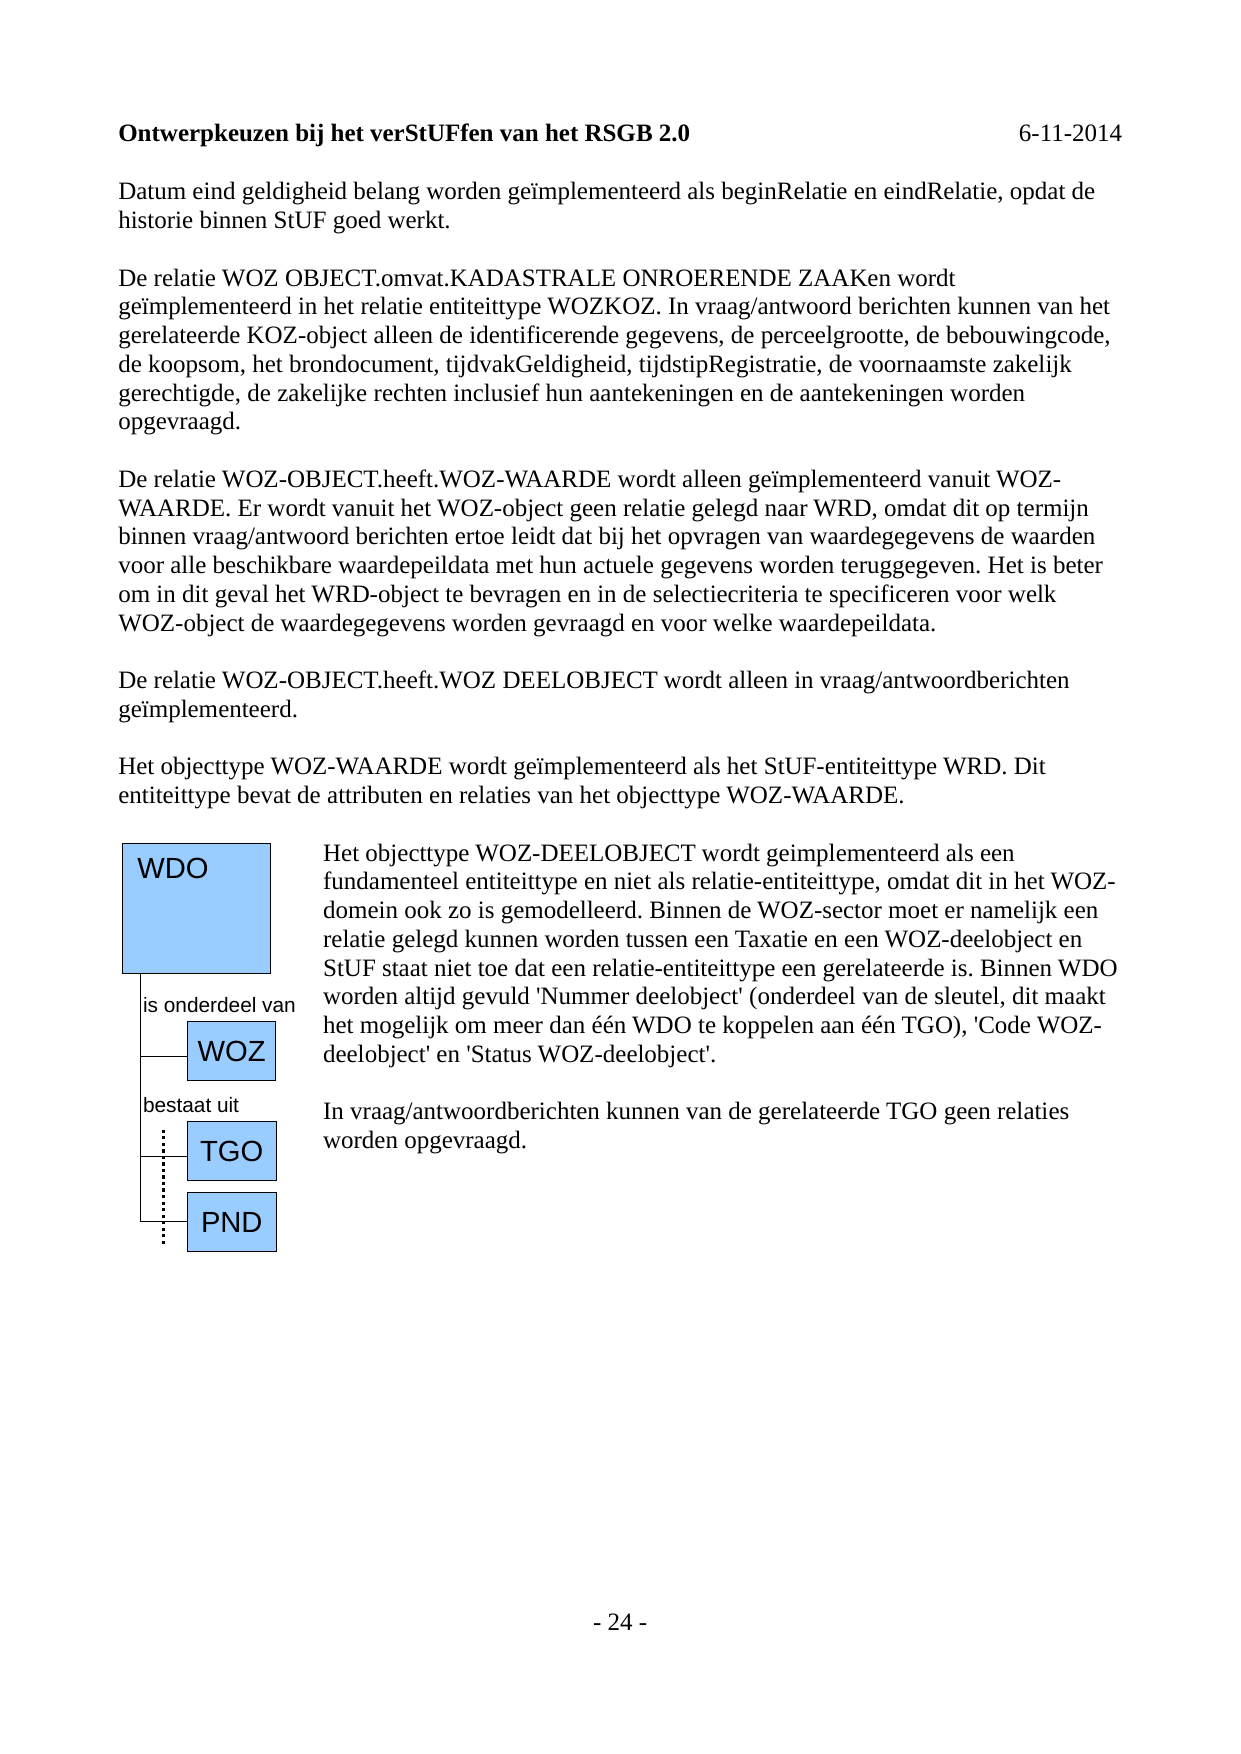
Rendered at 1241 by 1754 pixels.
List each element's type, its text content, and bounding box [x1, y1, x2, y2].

text De relatie WOZ-OBJECT.heeft.WOZ DEELOBJECT wordt alleen in vraag/antwoordberichten geïmplementeerd. [118, 665, 1122, 723]
text Datum eind geldigheid belang worden geïmplementeerd als beginRelatie en eindRelatie, opdat de historie binnen StUF goed werkt. [118, 176, 1122, 234]
text De relatie WOZ OBJECT.omvat.KADASTRALE ONROERENDE ZAAKen wordt geïmplementeerd in het relatie entiteittype WOZKOZ. In vraag/antwoord berichten kunnen van het gerelateerde KOZ-object alleen de identificerende gegevens, de perceelgrootte, de bebouwingcode, de koopsom, het brondocument, tijdvakGeldigheid, tijdstipRegistratie, de voornaamste zakelijk gerechtigde, de zakelijke rechten inclusief hun aantekeningen en de aantekeningen worden opgevraagd. [118, 263, 1122, 435]
text De relatie WOZ-OBJECT.heeft.WOZ-WAARDE wordt alleen geïmplementeerd vanuit WOZ-WAARDE. Er wordt vanuit het WOZ-object geen relatie gelegd naar WRD, omdat dit op termijn binnen vraag/antwoord berichten ertoe leidt dat bij het opvragen van waardegegevens de waarden voor alle beschikbare waardepeildata met hun actuele gegevens worden teruggegeven. Het is beter om in dit geval het WRD-object te bevragen en in de selectiecriteria te specificeren voor welk WOZ-object de waardegegevens worden gevraagd en voor welke waardepeildata. [118, 464, 1122, 636]
text In vraag/antwoordberichten kunnen van de gerelateerde TGO geen relaties worden opgevraagd. [141, 1096, 1122, 1154]
text Het objecttype WOZ-WAARDE wordt geïmplementeerd als het StUF-entiteittype WRD. Dit entiteittype bevat de attributen en relaties van het objecttype WOZ-WAARDE. [118, 751, 1122, 809]
text Het objecttype WOZ-DEELOBJECT wordt geimplementeerd als een fundamenteel entiteittype en niet als relatie-entiteittype, omdat dit in het WOZ-domein ook zo is gemodelleerd. Binnen de WOZ-sector moet er namelijk een relatie gelegd kunnen worden tussen een Taxatie en een WOZ-deelobject en StUF staat niet toe dat een relatie-entiteittype een gerelateerde is. Binnen WDO worden altijd gevuld 'Nummer deelobject' (onderdeel van de sleutel, dit maakt het mogelijk om meer dan één WDO te koppelen aan één TGO), 'Code WOZ-deelobject' en 'Status WOZ-deelobject'. [118, 838, 1122, 1068]
